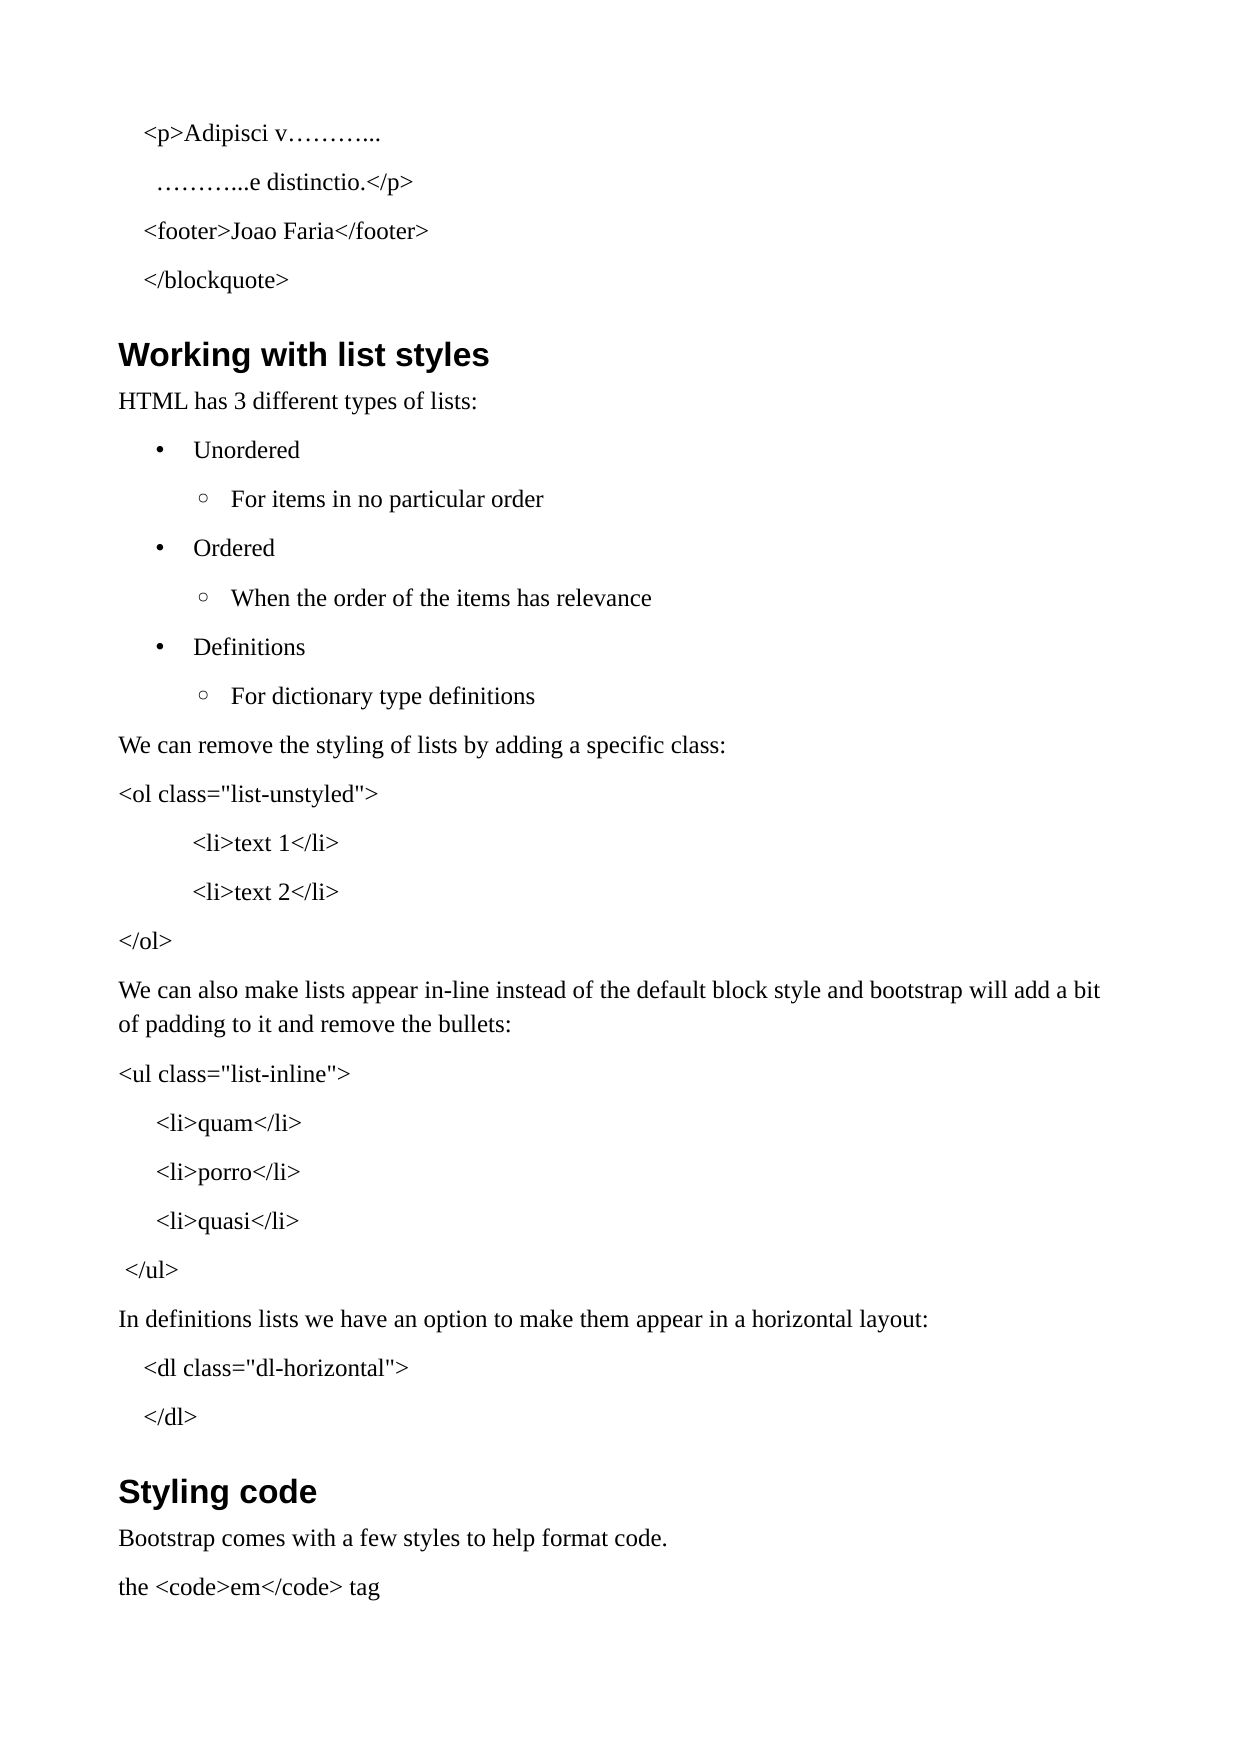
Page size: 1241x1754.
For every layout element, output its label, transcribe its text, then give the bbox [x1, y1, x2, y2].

text </ul> [118, 1255, 1122, 1284]
list When the order of the items has relevance [193, 583, 1122, 611]
text <li>porro</li> [118, 1157, 1122, 1186]
list Unordered [156, 435, 1122, 464]
text <ul class="list-inline"> [118, 1059, 1122, 1087]
text We can remove the styling of lists by adding a specific class: [118, 730, 1122, 758]
list Definitions [156, 632, 1122, 660]
subtitle Styling code [118, 1472, 1122, 1511]
text the <code>em</code> tag [118, 1572, 1122, 1601]
text We can also make lists appear in-line instead of the default block style and bootstrap will add a bit of padding to it and remove the bullets: [118, 975, 1122, 1038]
text <li>quasi</li> [118, 1206, 1122, 1234]
text Bootstrap comes with a few styles to help format code. [118, 1523, 1122, 1552]
text <footer>Joao Faria</footer> [118, 216, 1122, 245]
text </dl> [118, 1402, 1122, 1431]
list For items in no particular order [193, 484, 1122, 513]
list Ordered [156, 533, 1122, 562]
text In definitions lists we have an option to make them appear in a horizontal layout: [118, 1304, 1122, 1333]
text HTML has 3 different types of lists: [118, 386, 1122, 415]
text <li>quam</li> [118, 1108, 1122, 1136]
list For dictionary type definitions [193, 681, 1122, 709]
text </blockquote> [118, 265, 1122, 294]
text <li>text 2</li> [118, 877, 1122, 906]
text <ol class="list-unstyled"> [118, 779, 1122, 808]
text </ol> [118, 926, 1122, 955]
text <dl class="dl-horizontal"> [118, 1353, 1122, 1382]
text ………...e distinctio.</p> [118, 167, 1122, 196]
text <p>Adipisci v………... [118, 118, 1122, 147]
subtitle Working with list styles [118, 335, 1122, 374]
text <li>text 1</li> [118, 828, 1122, 857]
